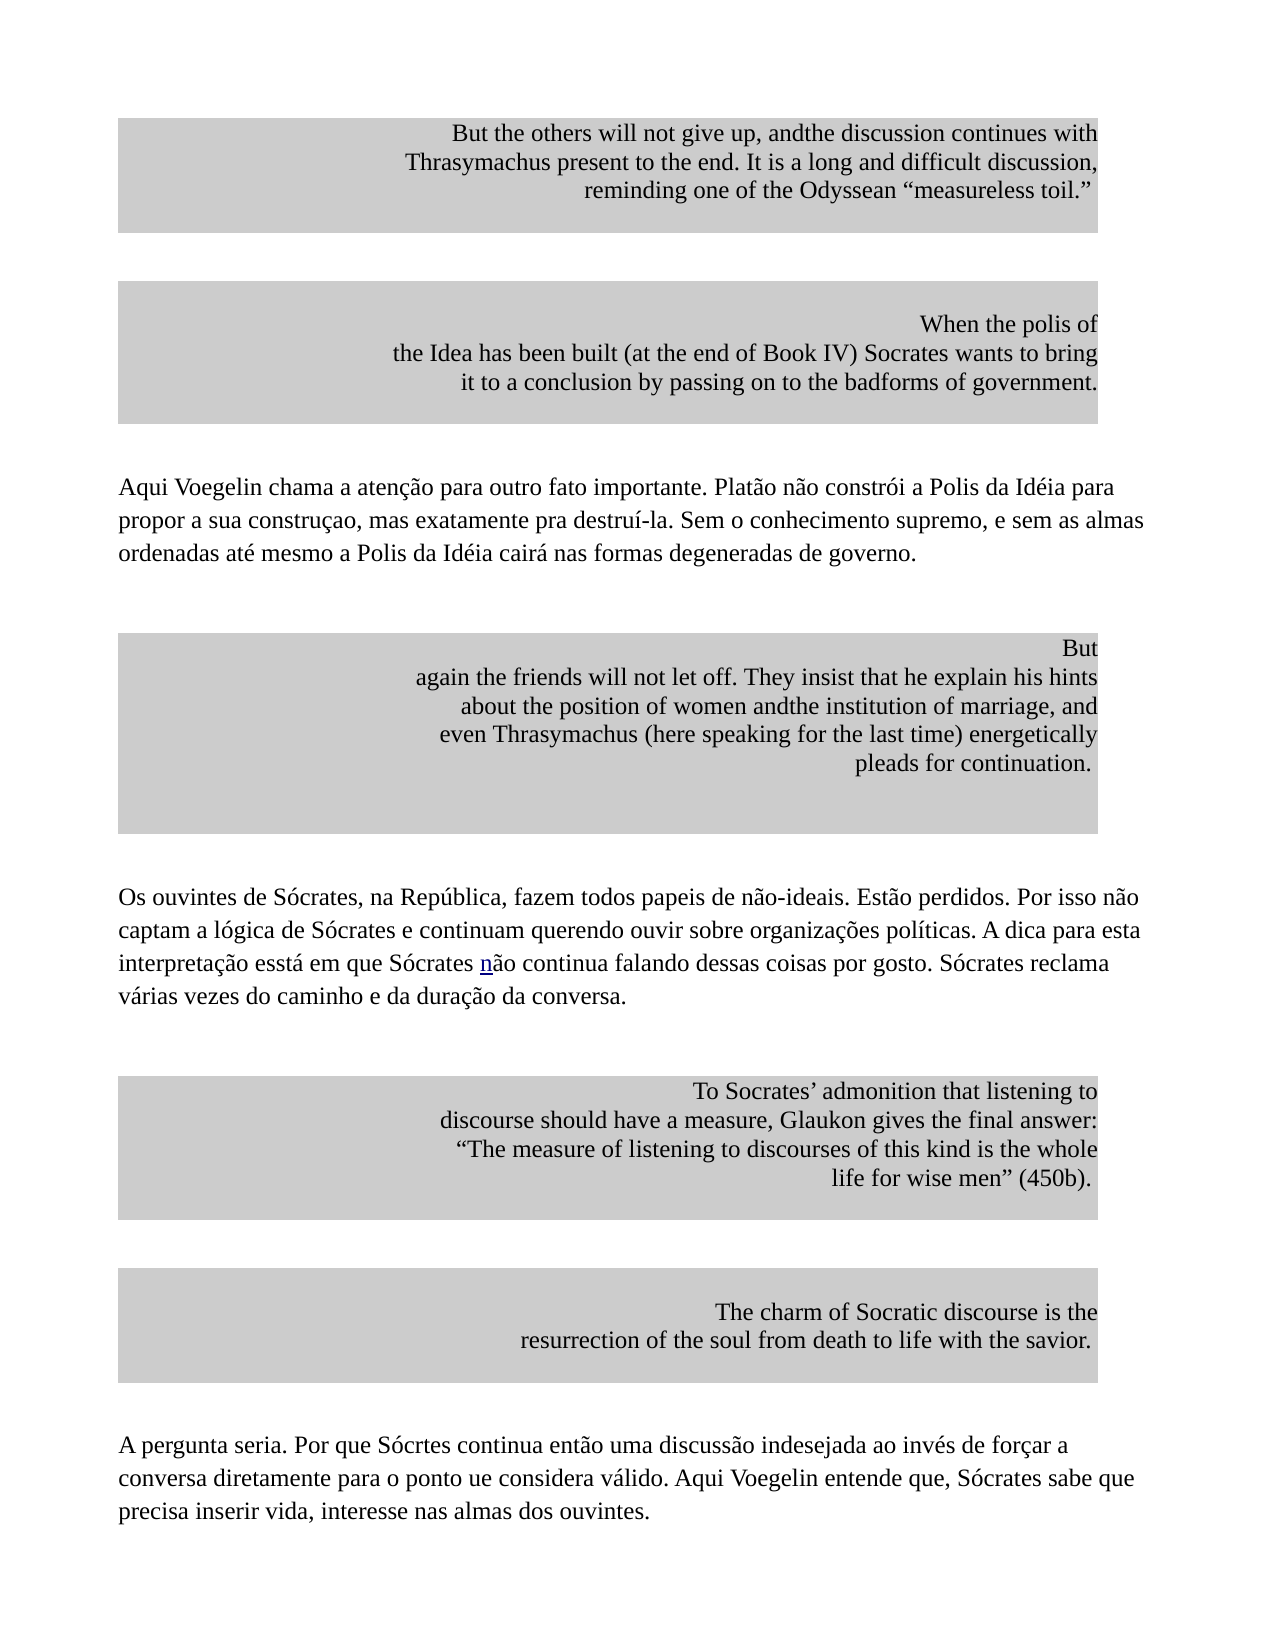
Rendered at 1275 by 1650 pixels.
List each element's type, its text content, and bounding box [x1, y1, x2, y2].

text But the others will not give up, andthe discussion continues with Thrasymachus present to the end. It is a long and difficult discussion, reminding one of the Odyssean “measureless toil.” [118, 118, 1098, 233]
text To Socrates’ admonition that listening to discourse should have a measure, Glaukon gives the final answer: “The measure of listening to discourses of this kind is the whole life for wise men” (450b). [118, 1076, 1098, 1220]
text Os ouvintes de Sócrates, na República, fazem todos papeis de não-ideais. Estão perdidos. Por isso não captam a lógica de Sócrates e continuam querendo ouvir sobre organizações políticas. A dica para esta interpretação esstá em que Sócrates não continua falando dessas coisas por gosto. Sócrates reclama várias vezes do caminho e da duração da conversa. [118, 882, 1157, 1010]
text A pergunta seria. Por que Sócrtes continua então uma discussão indesejada ao invés de forçar a conversa diretamente para o ponto ue considera válido. Aqui Voegelin entende que, Sócrates sabe que precisa inserir vida, interesse nas almas dos ouvintes. [118, 1430, 1157, 1525]
text But again the friends will not let off. They insist that he explain his hints about the position of women andthe institution of marriage, and even Thrasymachus (here speaking for the last time) energetically pleads for continuation. [118, 633, 1098, 834]
text When the polis of the Idea has been built (at the end of Book IV) Socrates wants to bring it to a conclusion by passing on to the badforms of government. [118, 309, 1098, 396]
text Aqui Voegelin chama a atenção para outro fato importante. Platão não constrói a Polis da Idéia para propor a sua construçao, mas exatamente pra destruí-la. Sem o conhecimento supremo, e sem as almas ordenadas até mesmo a Polis da Idéia cairá nas formas degeneradas de governo. [118, 472, 1157, 567]
text The charm of Socratic discourse is the resurrection of the soul from death to life with the savior. [118, 1297, 1098, 1383]
